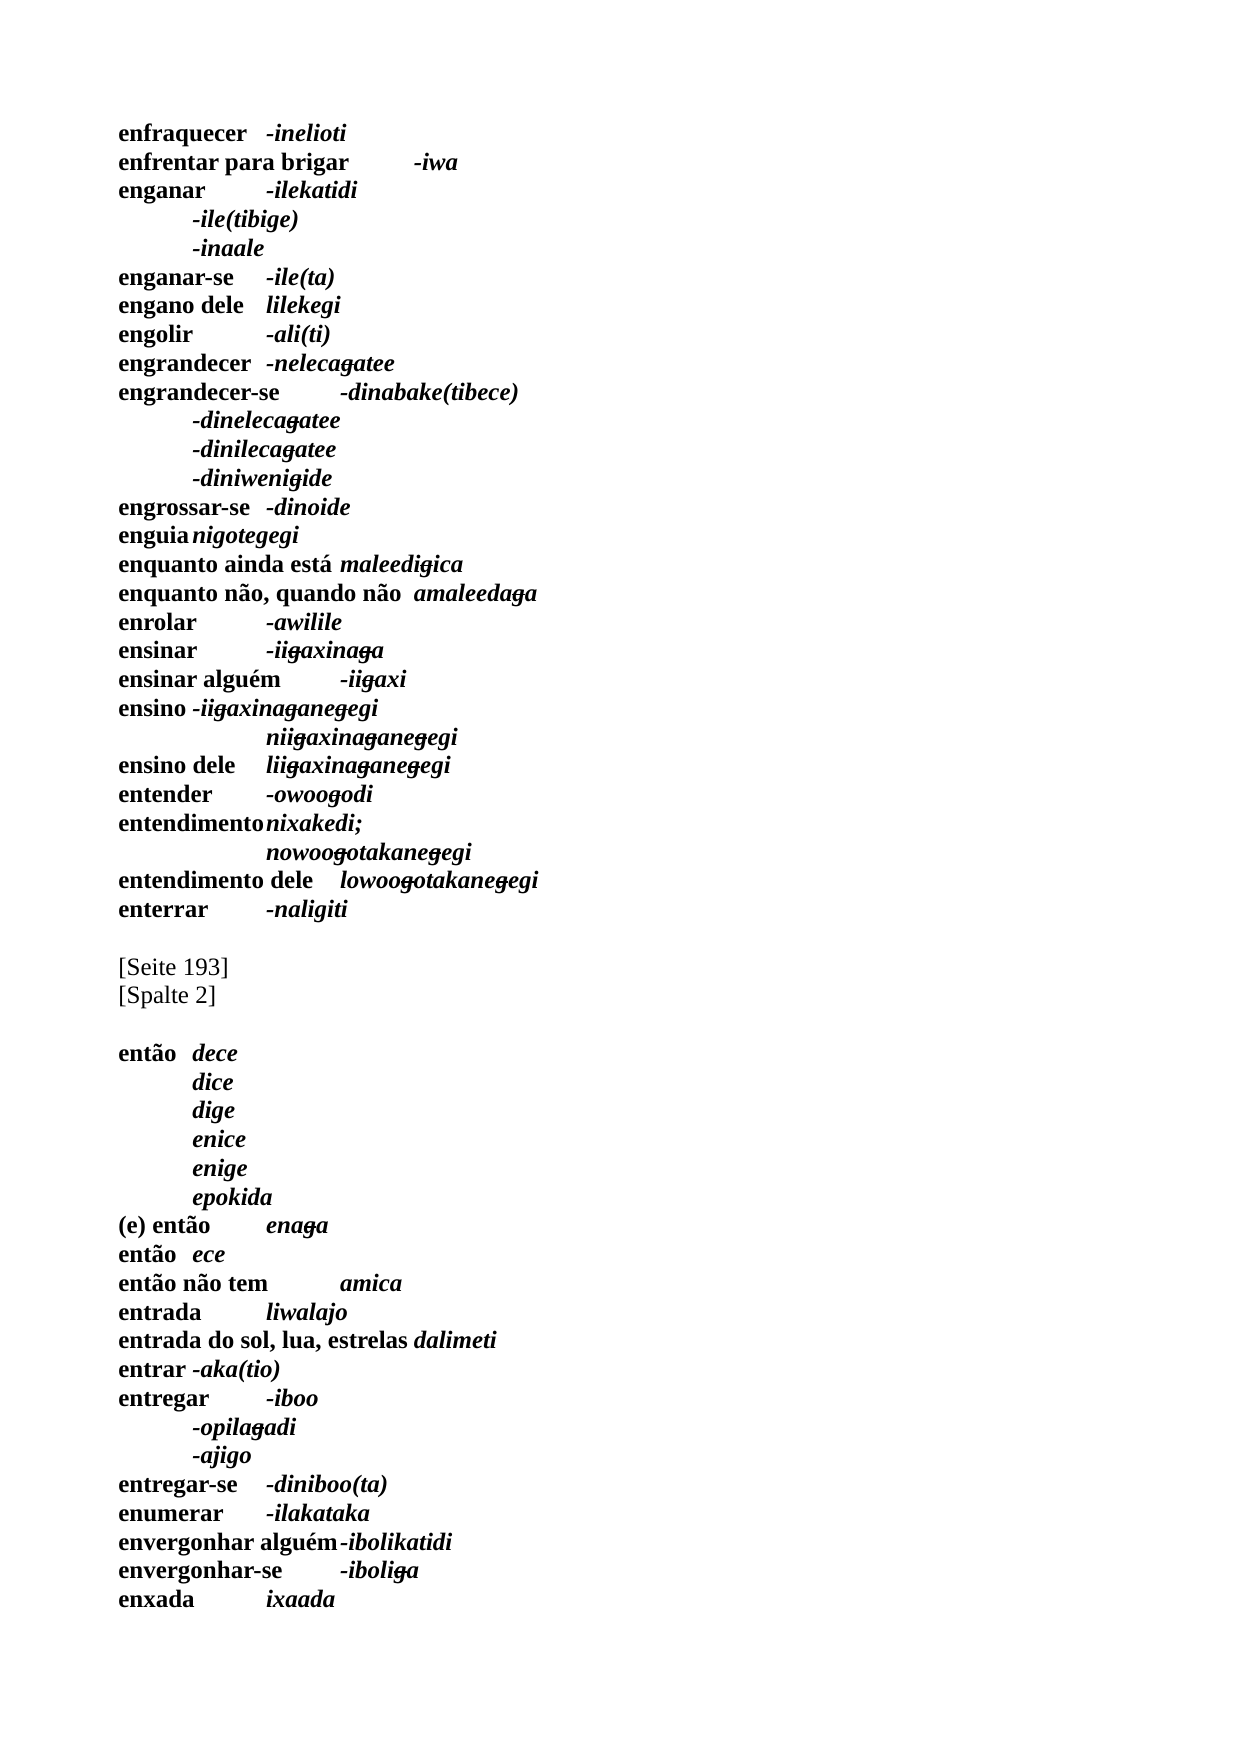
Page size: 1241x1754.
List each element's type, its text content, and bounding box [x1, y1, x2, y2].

text enguia nigotegegi [118, 521, 1125, 549]
text -dinilecagatee [118, 434, 1125, 463]
text enquanto não, quando não amaleedaga [118, 578, 1125, 607]
text entendimento dele lowoogotakanegegi [118, 866, 1125, 894]
text -inaale [118, 233, 1125, 262]
text enice [118, 1124, 1125, 1153]
text enganar-se -ile(ta) [118, 262, 1125, 291]
text epokida [118, 1182, 1125, 1211]
text niigaxinaganegegi [118, 722, 1125, 751]
text enterrar -naligiti [118, 894, 1125, 923]
text -ile(tibige) [118, 204, 1125, 233]
text -diniwenigide [118, 463, 1125, 492]
text engolir -ali(ti) [118, 319, 1125, 348]
text engano dele lilekegi [118, 291, 1125, 319]
text engrandecer -nelecagatee [118, 348, 1125, 377]
text então dece [118, 1038, 1125, 1067]
text [Seite 193] [118, 952, 1125, 981]
text ensino dele liigaxinaganegegi [118, 751, 1125, 779]
text envergonhar alguém -ibolikatidi [118, 1527, 1125, 1556]
text envergonhar-se -iboliga [118, 1556, 1125, 1584]
text entregar-se -diniboo(ta) [118, 1469, 1125, 1498]
text enrolar -awilile [118, 607, 1125, 636]
text ensino -iigaxinaganegegi [118, 693, 1125, 722]
text entendimento nixakedi; [118, 808, 1125, 837]
text enige [118, 1153, 1125, 1182]
text enumerar -ilakataka [118, 1498, 1125, 1527]
text então não tem amica [118, 1268, 1125, 1297]
text enfrentar para brigar -iwa [118, 147, 1125, 176]
text entregar -iboo [118, 1383, 1125, 1412]
text [Spalte 2] [118, 981, 1125, 1009]
text entrada liwalajo [118, 1297, 1125, 1326]
text enquanto ainda está maleedigica [118, 549, 1125, 578]
text -dinelecagatee [118, 406, 1125, 434]
text engrandecer-se -dinabake(tibece) [118, 377, 1125, 406]
text enfraquecer -inelioti [118, 118, 1125, 147]
text então ece [118, 1239, 1125, 1268]
text (e) então enaga [118, 1211, 1125, 1239]
text enxada ixaada [118, 1584, 1125, 1613]
text ensinar alguém -iigaxi [118, 664, 1125, 693]
text entrada do sol, lua, estrelas dalimeti [118, 1326, 1125, 1354]
text -ajigo [118, 1441, 1125, 1469]
text dige [118, 1096, 1125, 1124]
text enganar -ilekatidi [118, 176, 1125, 204]
text nowoogotakanegegi [118, 837, 1125, 866]
text entender -owoogodi [118, 779, 1125, 808]
text entrar -aka(tio) [118, 1354, 1125, 1383]
text engrossar-se -dinoide [118, 492, 1125, 521]
text ensinar -iigaxinaga [118, 636, 1125, 664]
text -opilagadi [118, 1412, 1125, 1441]
text dice [118, 1067, 1125, 1096]
